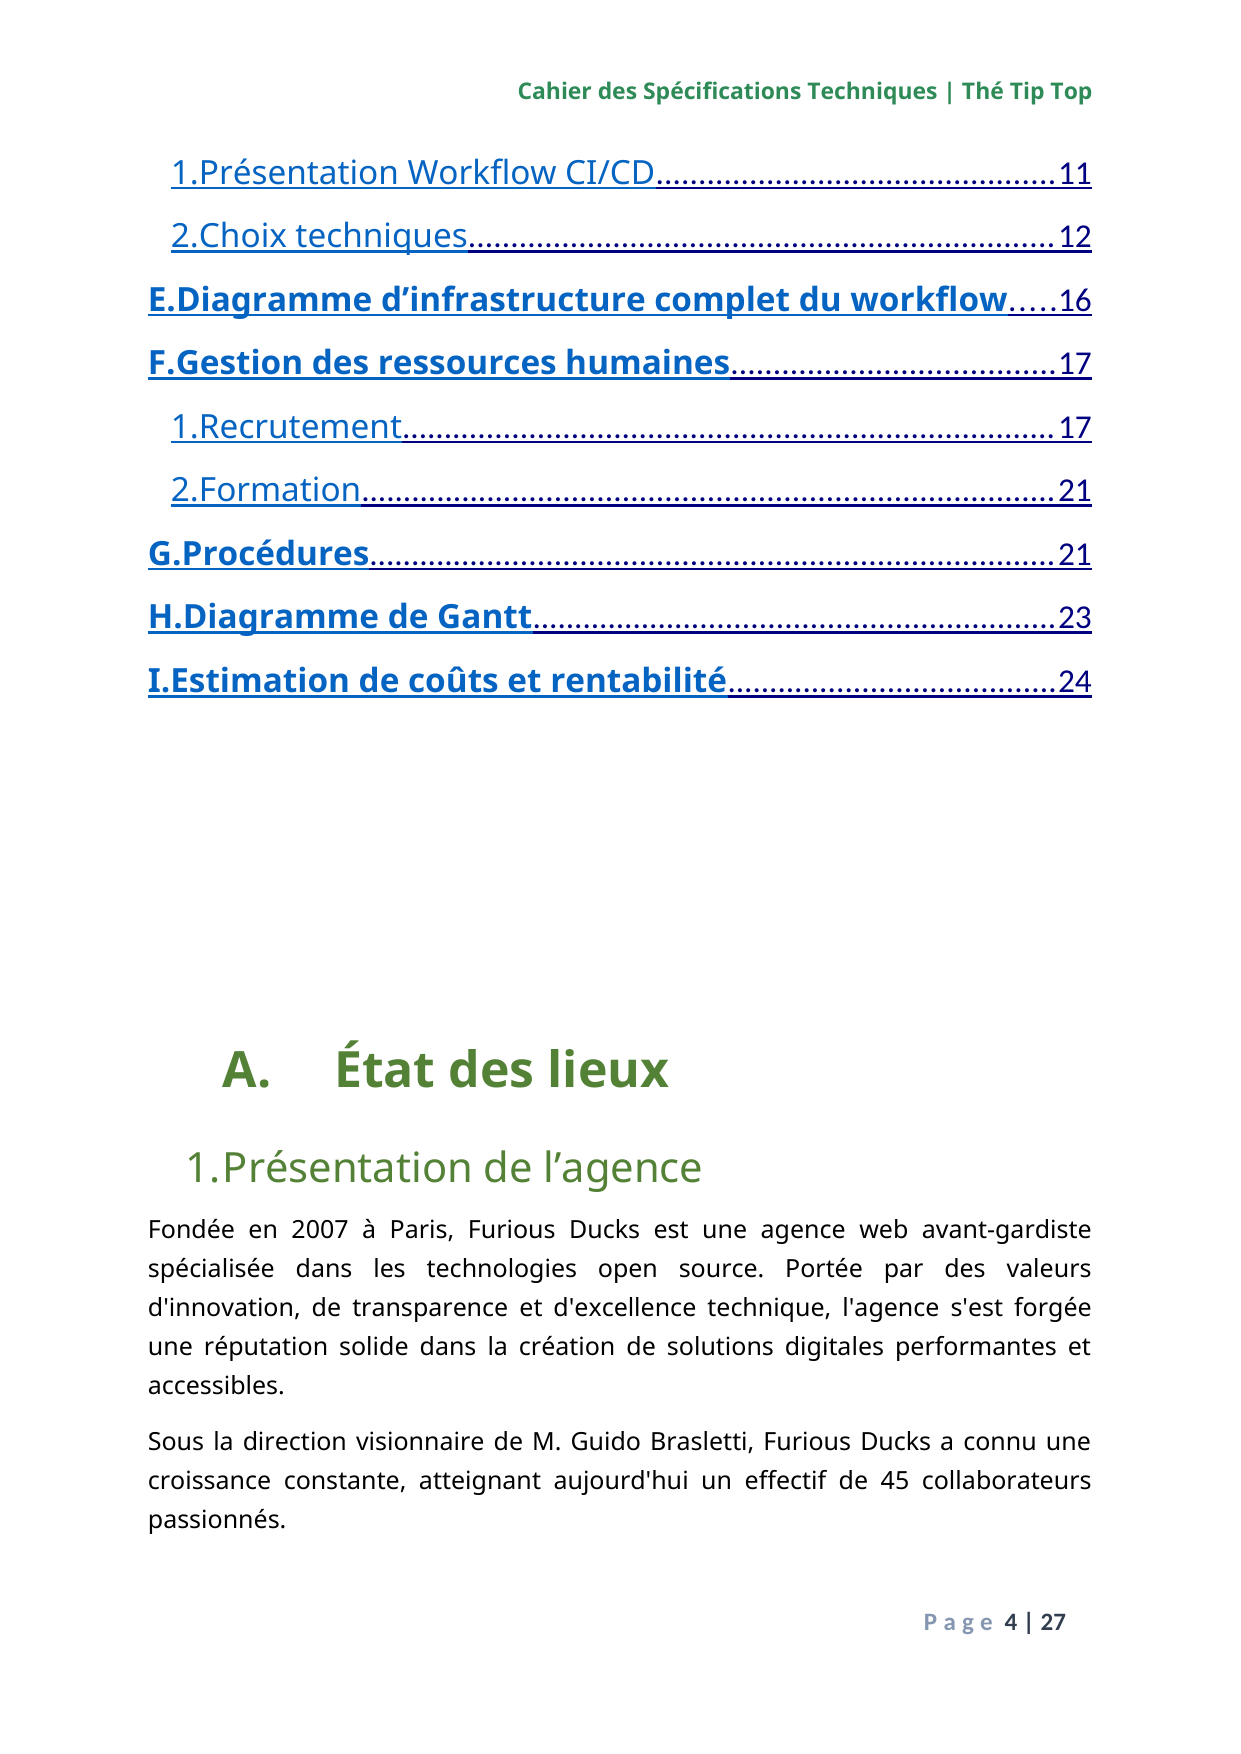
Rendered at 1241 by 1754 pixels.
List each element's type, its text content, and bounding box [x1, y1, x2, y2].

list Présentation de l’agence [185, 1138, 1093, 1194]
text 2. Choix techniques 12 [171, 211, 1093, 257]
text 1. Présentation Workflow CI/CD 11 [171, 148, 1093, 194]
list État des lieux [223, 1034, 1093, 1102]
text I. Estimation de coûts et rentabilité 24 [148, 656, 1093, 702]
text H. Diagramme de Gantt 23 [148, 592, 1093, 639]
text Sous la direction visionnaire de M. Guido Brasletti, Furious Ducks a connu une croissance constante, atteignant aujourd'hui un effectif de 45 collaborateurs passionnés. [148, 1424, 1093, 1536]
text G. Procédures 21 [148, 529, 1093, 575]
text 2. Formation 21 [171, 465, 1093, 512]
text E. Diagramme d’infrastructure complet du workflow 16 [148, 275, 1093, 321]
text 1. Recrutement 17 [171, 402, 1093, 448]
text Fondée en 2007 à Paris, Furious Ducks est une agence web avant-gardiste spécialisée dans les technologies open source. Portée par des valeurs d'innovation, de transparence et d'excellence technique, l'agence s'est forgée une réputation solide dans la création de solutions digitales performantes et accessibles. [148, 1211, 1093, 1402]
text F. Gestion des ressources humaines 17 [148, 338, 1093, 384]
